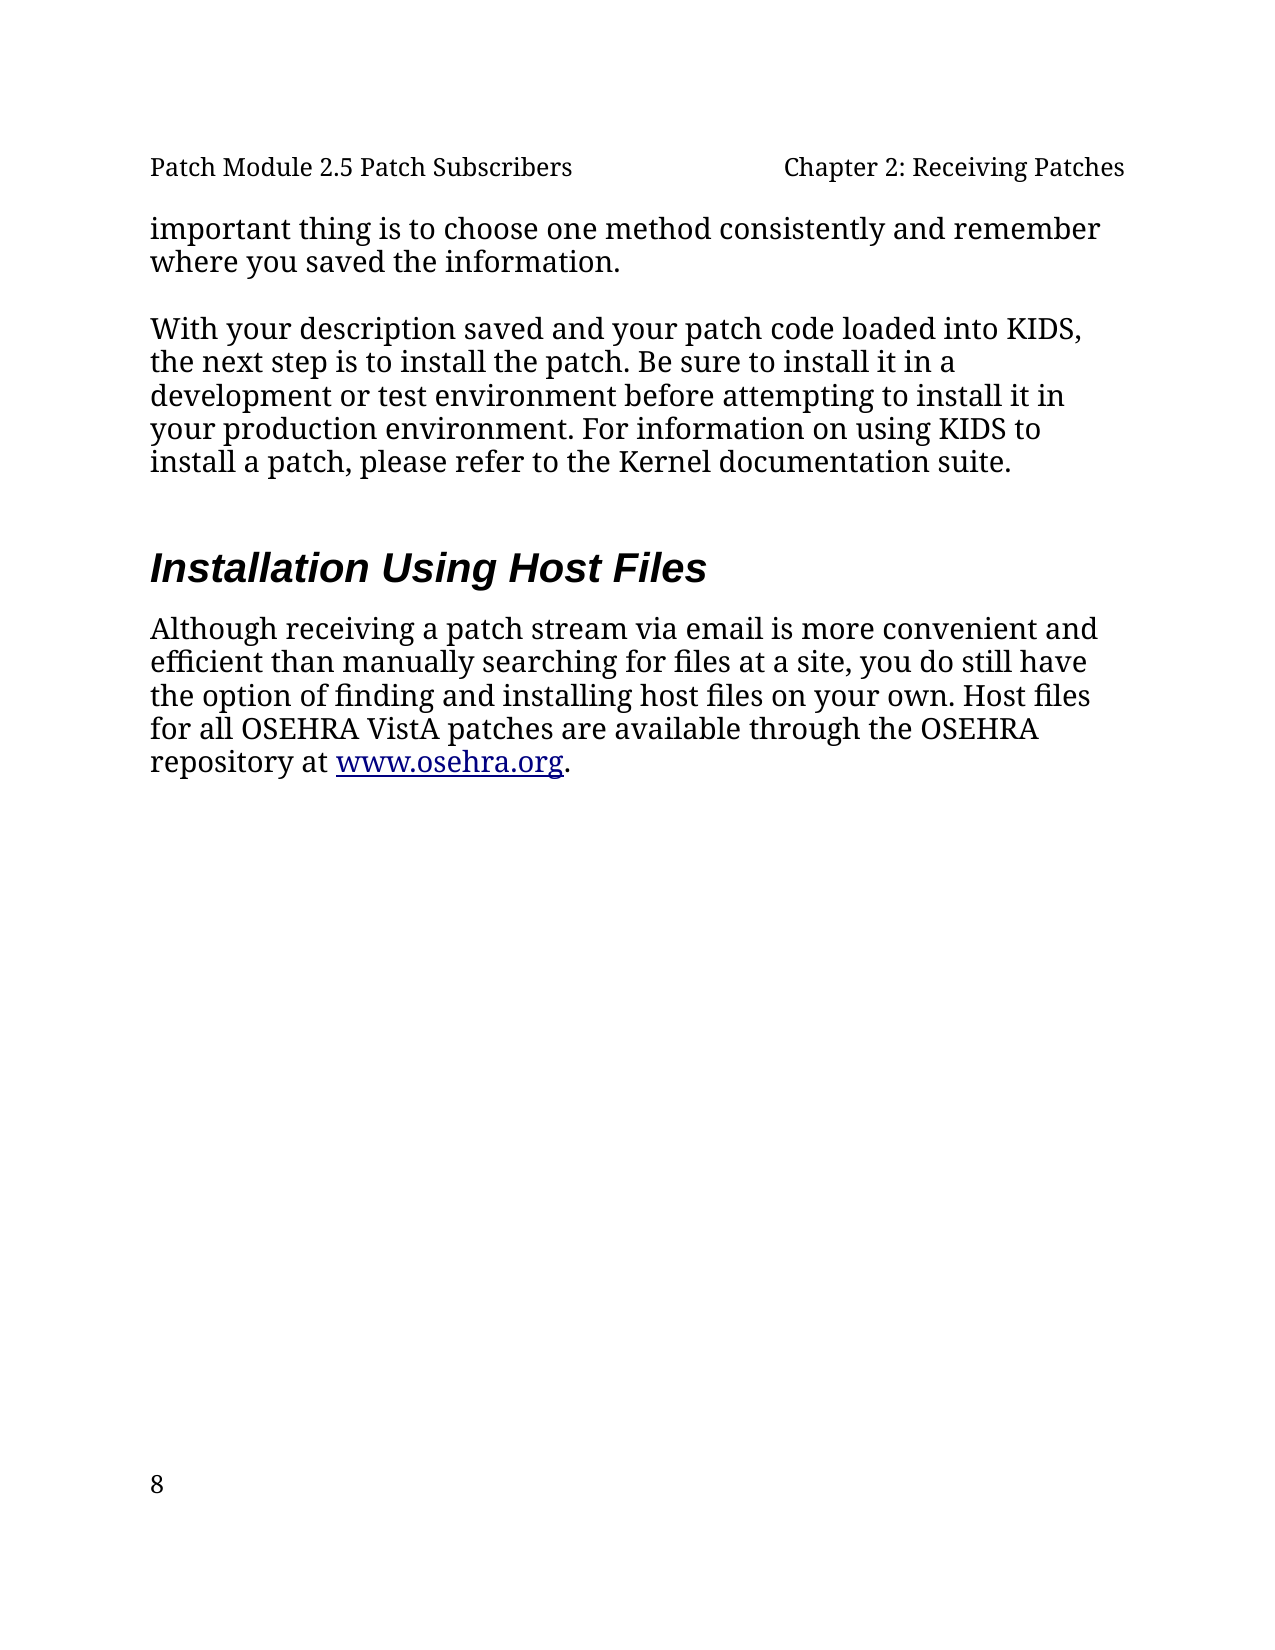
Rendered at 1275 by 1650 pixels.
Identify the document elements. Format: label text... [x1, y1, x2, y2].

subtitle Installation Using Host Files [150, 529, 1125, 596]
text important thing is to choose one method consistently and remember where you saved the information. [150, 213, 1125, 279]
text With your description saved and your patch code loaded into KIDS, the next step is to install the patch. Be sure to install it in a development or test environment before attempting to install it in your production environment. For information on using KIDS to install a patch, please refer to the Kernel documentation suite. [150, 313, 1125, 479]
text Although receiving a patch stream via email is more convenient and efficient than manually searching for files at a site, you do still have the option of finding and installing host files on your own. Host files for all OSEHRA VistA patches are available through the OSEHRA repository at www.osehra.org. [150, 613, 1125, 779]
